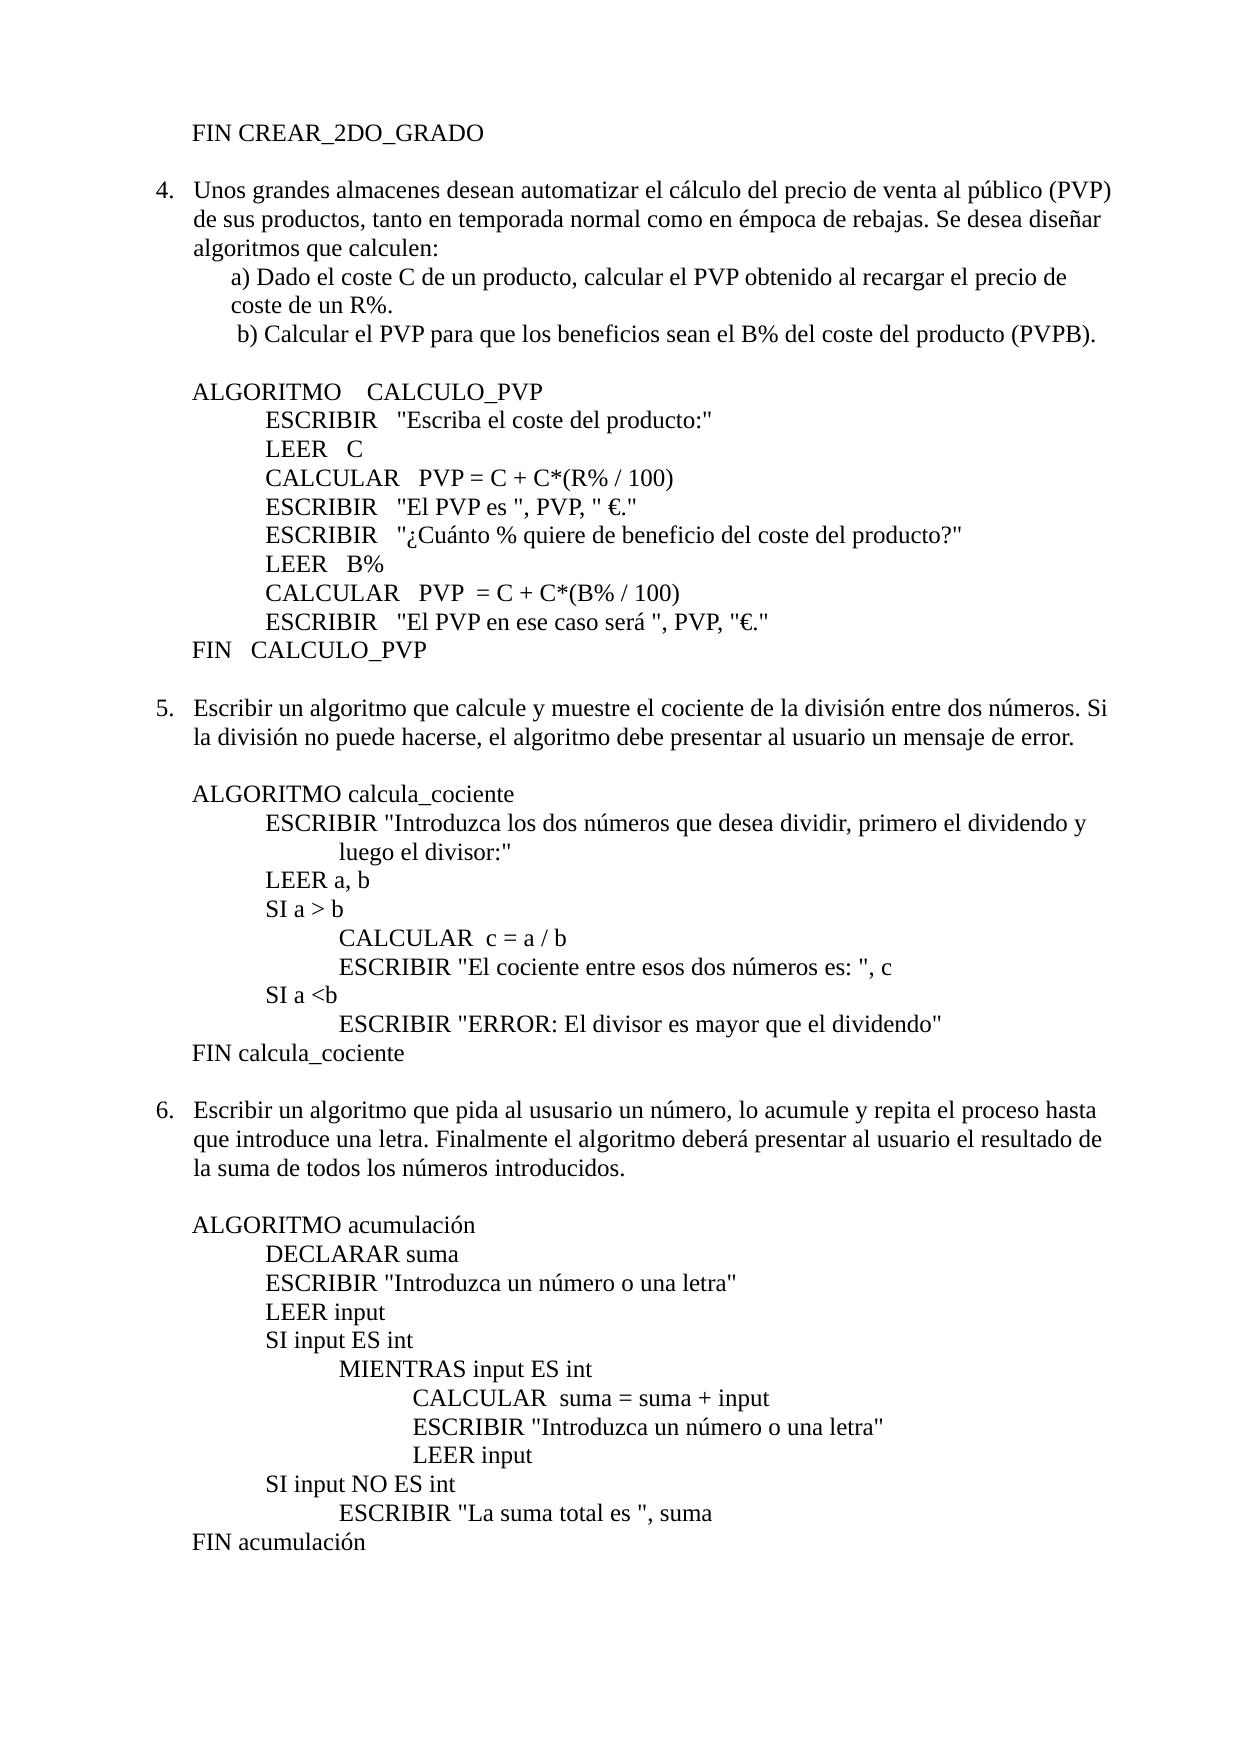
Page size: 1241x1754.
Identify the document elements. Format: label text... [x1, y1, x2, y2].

text ESCRIBIR "Introduzca un número o una letra" [118, 1268, 1122, 1297]
text FIN CALCULO_PVP [118, 636, 1122, 664]
text MIENTRAS input ES int [118, 1354, 1122, 1383]
text ALGORITMO acumulación [118, 1211, 1122, 1239]
text CALCULAR PVP = C + C*(R% / 100) [118, 463, 1122, 492]
text FIN CREAR_2DO_GRADO [118, 118, 1122, 147]
text LEER C [118, 434, 1122, 463]
text FIN calcula_cociente [118, 1038, 1122, 1067]
text ESCRIBIR "ERROR: El divisor es mayor que el dividendo" [118, 1009, 1122, 1038]
text CALCULAR suma = suma + input [118, 1383, 1122, 1412]
text SI input NO ES int [118, 1469, 1122, 1498]
text DECLARAR suma [118, 1239, 1122, 1268]
text SI input ES int [118, 1326, 1122, 1354]
list Escribir un algoritmo que calcule y muestre el cociente de la división entre dos números. Si la división no puede hacerse, el algoritmo debe presentar al usuario un mensaje de error. [156, 693, 1122, 751]
list Unos grandes almacenes desean automatizar el cálculo del precio de venta al público (PVP) de sus productos, tanto en temporada normal como en émpoca de rebajas. Se desea diseñar algoritmos que calculen: [156, 176, 1122, 262]
list a) Dado el coste C de un producto, calcular el PVP obtenido al recargar el precio de coste de un R%. [193, 262, 1122, 319]
text ESCRIBIR "El PVP en ese caso será ", PVP, "€." [118, 607, 1122, 636]
text ALGORITMO calcula_cociente [118, 779, 1122, 808]
text LEER B% [118, 549, 1122, 578]
text CALCULAR c = a / b [118, 923, 1122, 952]
text ESCRIBIR "El cociente entre esos dos números es: ", c [118, 952, 1122, 981]
text ESCRIBIR "¿Cuánto % quiere de beneficio del coste del producto?" [118, 521, 1122, 549]
text CALCULAR PVP = C + C*(B% / 100) [118, 578, 1122, 607]
list b) Calcular el PVP para que los beneficios sean el B% del coste del producto (PVPB). [193, 319, 1122, 348]
text ESCRIBIR "Introduzca un número o una letra" [118, 1412, 1122, 1441]
list Escribir un algoritmo que pida al ususario un número, lo acumule y repita el proceso hasta que introduce una letra. Finalmente el algoritmo deberá presentar al usuario el resultado de la suma de todos los números introducidos. [156, 1096, 1122, 1182]
text ESCRIBIR "El PVP es ", PVP, " €." [118, 492, 1122, 521]
text ESCRIBIR "La suma total es ", suma [118, 1498, 1122, 1527]
text ESCRIBIR "Escriba el coste del producto:" [118, 406, 1122, 434]
text FIN acumulación [118, 1527, 1122, 1556]
text ALGORITMO CALCULO_PVP [118, 377, 1122, 406]
text LEER input [118, 1441, 1122, 1469]
text LEER input [118, 1297, 1122, 1326]
text SI a > b [118, 894, 1122, 923]
text SI a <b [118, 981, 1122, 1009]
text ESCRIBIR "Introduzca los dos números que desea dividir, primero el dividendo y luego el divisor:" [118, 808, 1122, 866]
text LEER a, b [118, 866, 1122, 894]
